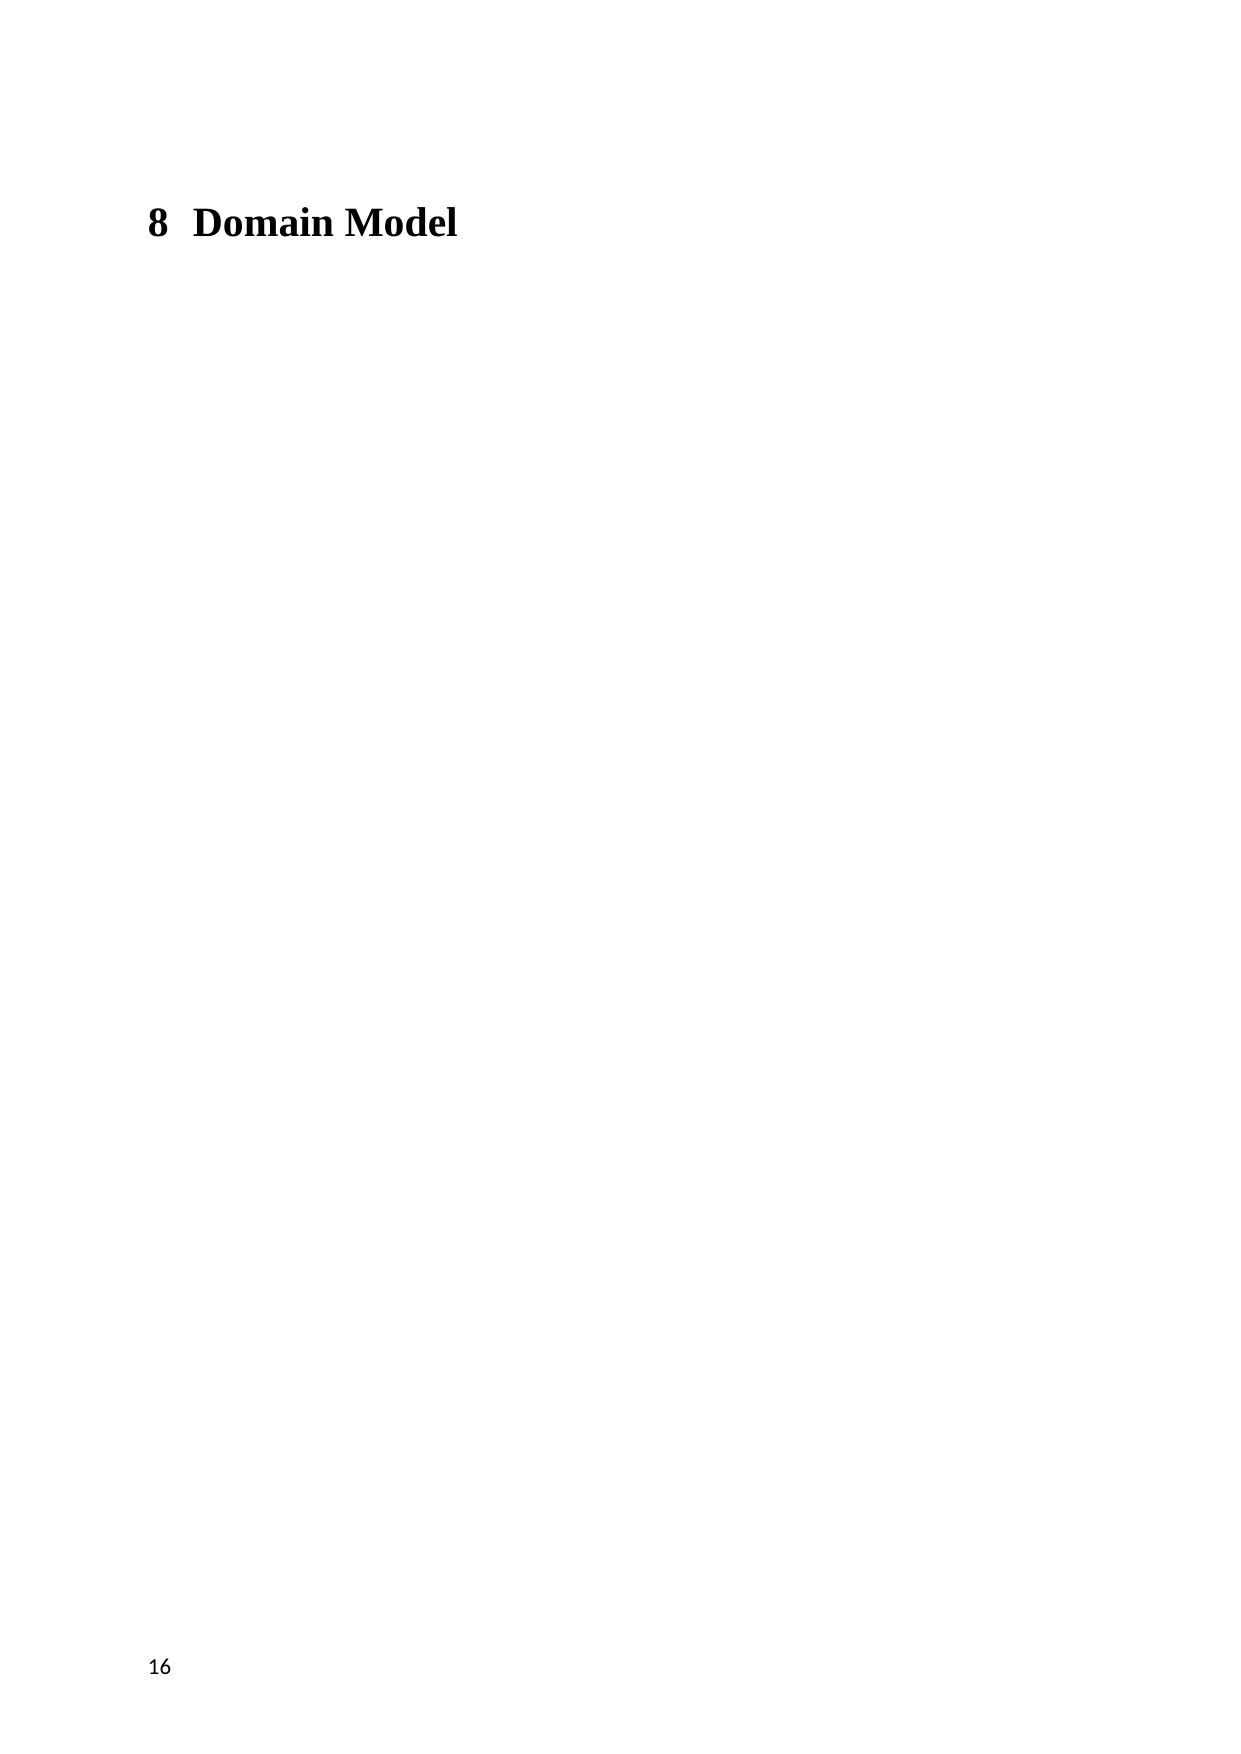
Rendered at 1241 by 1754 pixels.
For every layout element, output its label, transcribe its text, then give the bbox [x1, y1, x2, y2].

subtitle Domain Model [148, 198, 1093, 246]
